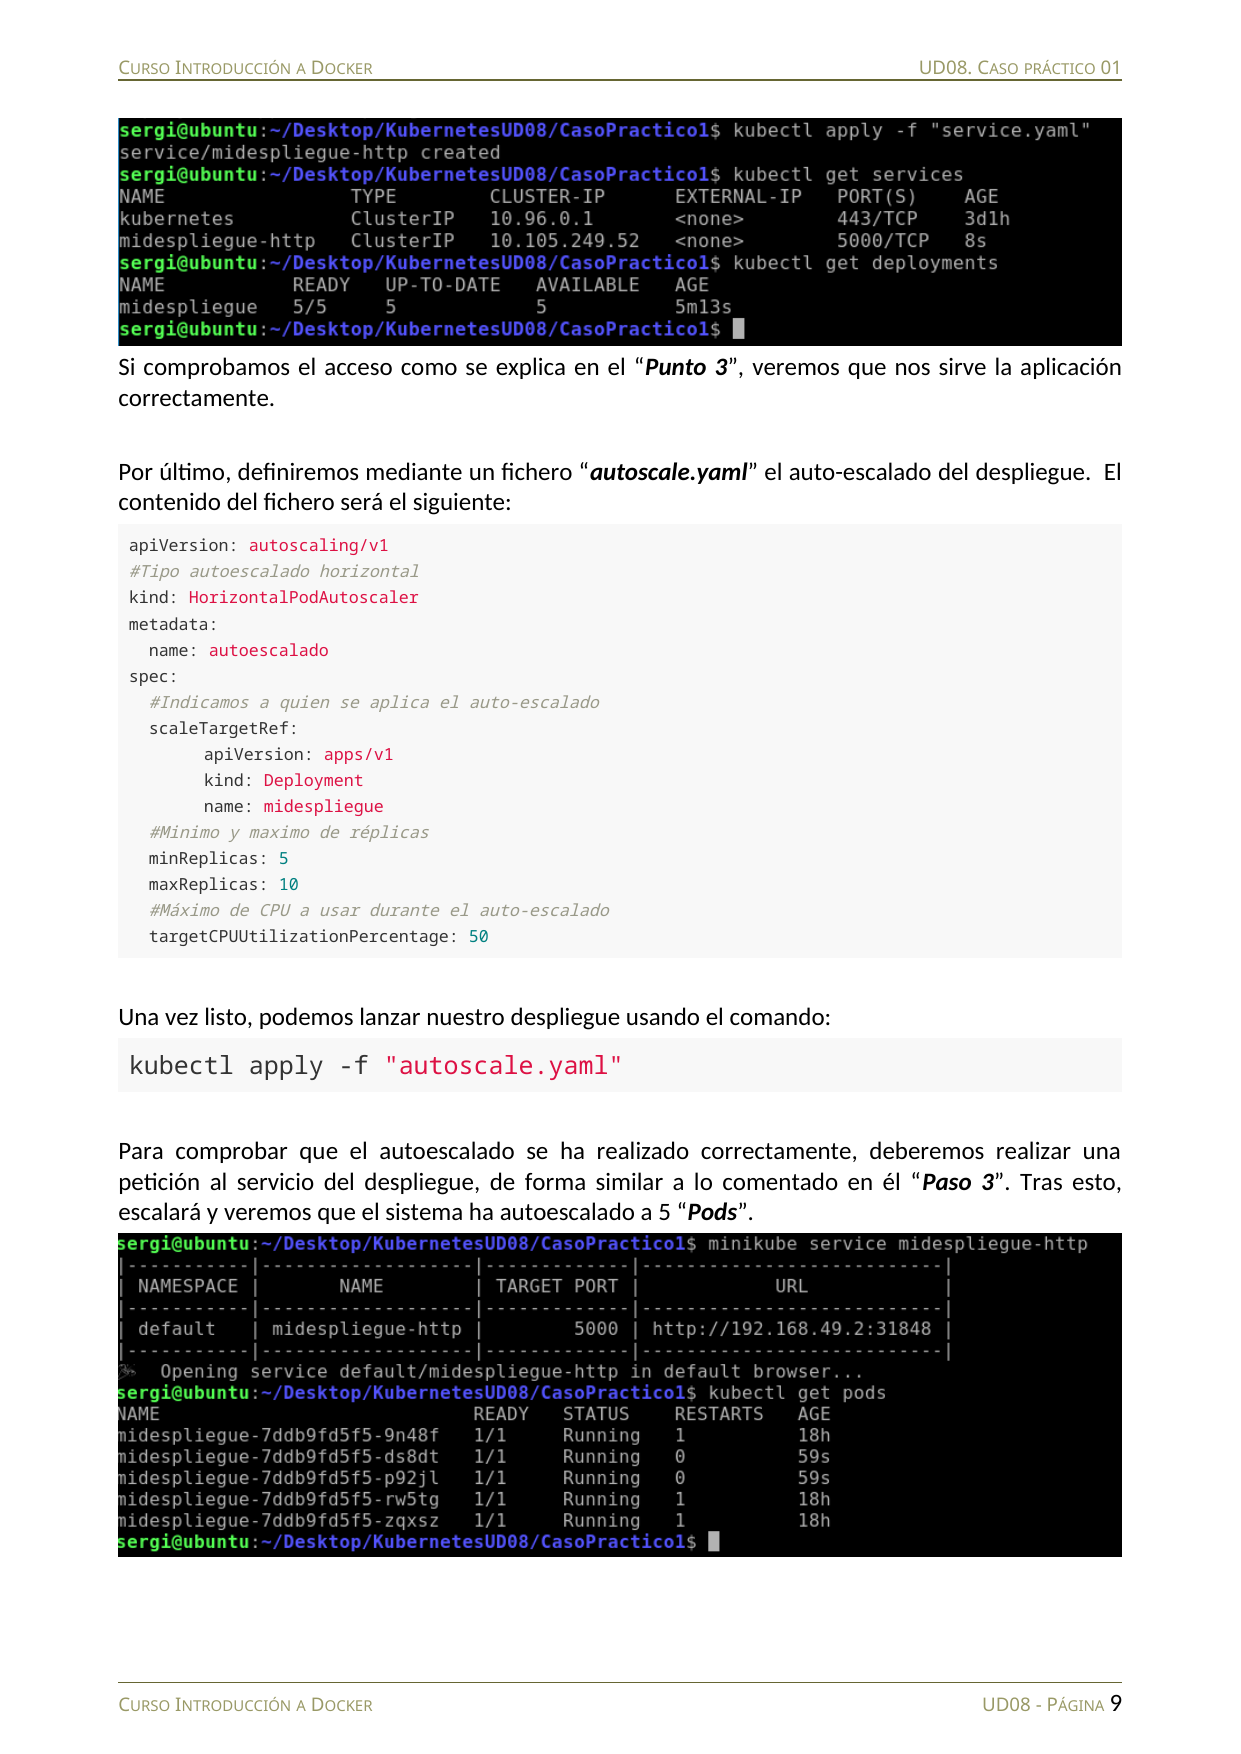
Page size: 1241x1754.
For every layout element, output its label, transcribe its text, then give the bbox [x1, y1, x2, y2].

text Una vez listo, podemos lanzar nuestro despliegue usando el comando: [118, 1001, 1122, 1031]
picture [118, 118, 1122, 346]
text Por último, definiremos mediante un fichero “autoscale.yaml” el auto-escalado del despliegue. El contenido del fichero será el siguiente: [118, 456, 1122, 517]
text Si comprobamos el acceso como se explica en el “Punto 3”, veremos que nos sirve la aplicación correctamente. [118, 352, 1122, 413]
table_header kubectl apply -f "autoscale.yaml" [118, 1038, 1122, 1092]
table_header apiVersion: autoscaling/v1 #Tipo autoescalado horizontal kind: HorizontalPodAutoscaler metadata: name: autoescalado spec: #Indicamos a quien se aplica el auto-escalado scaleTargetRef: apiVersion: apps/v1 kind: Deployment name: midespliegue #Minimo y maximo de réplicas minReplicas: 5 maxReplicas: 10 #Máximo de CPU a usar durante el auto-escalado targetCPUUtilizationPercentage: 50 [118, 524, 1122, 958]
text Para comprobar que el autoescalado se ha realizado correctamente, deberemos realizar una petición al servicio del despliegue, de forma similar a lo comentado en él “Paso 3”. Tras esto, escalará y veremos que el sistema ha autoescalado a 5 “Pods”. [118, 1135, 1122, 1227]
picture [118, 1233, 1122, 1557]
